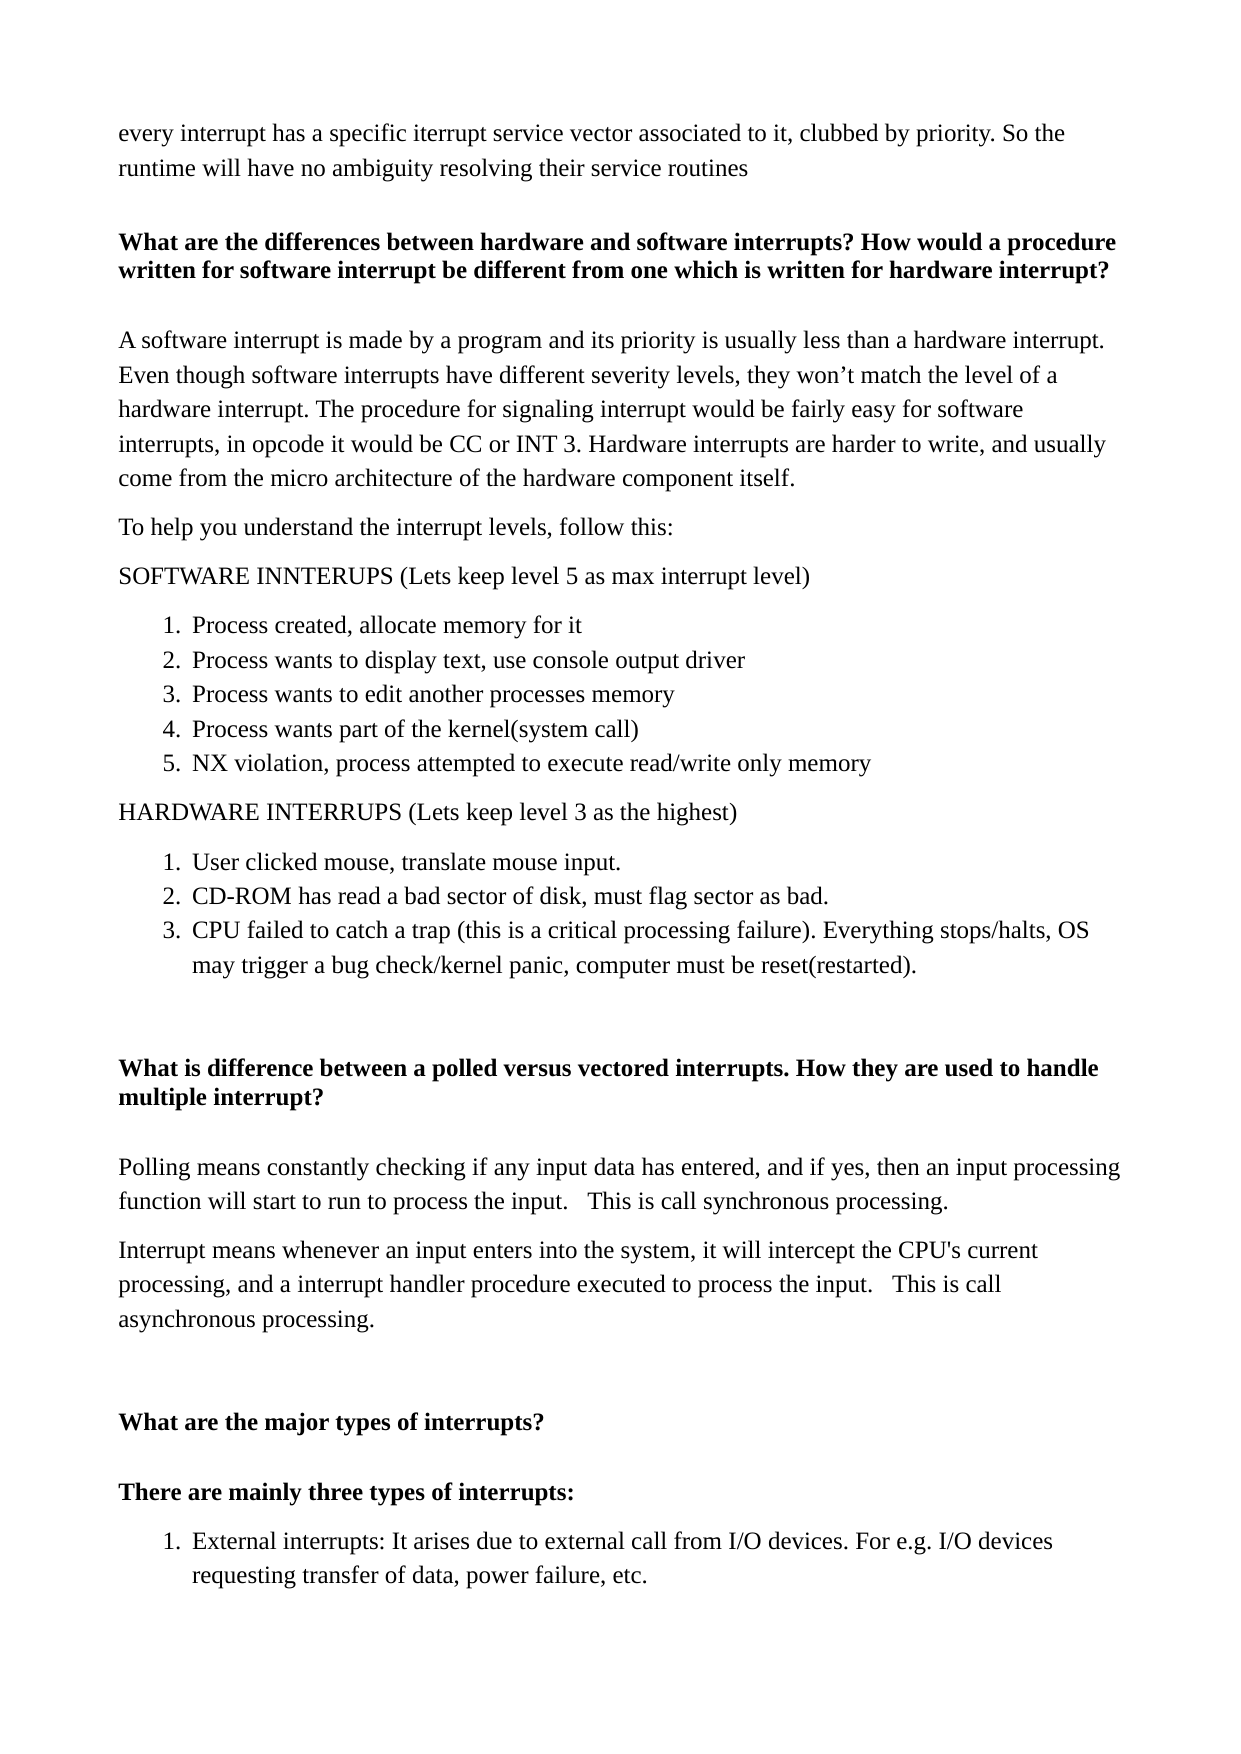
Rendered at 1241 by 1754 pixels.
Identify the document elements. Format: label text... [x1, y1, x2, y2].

text every interrupt has a specific iterrupt service vector associated to it, clubbed by priority. So the runtime will have no ambiguity resolving their service routines [118, 118, 1122, 181]
list CD-ROM has read a bad sector of disk, must flag sector as bad. [162, 881, 1122, 910]
text To help you understand the interrupt levels, follow this: [118, 512, 1122, 541]
text A software interrupt is made by a program and its priority is usually less than a hardware interrupt. Even though software interrupts have different severity levels, they won’t match the level of a hardware interrupt. The procedure for signaling interrupt would be fairly easy for software interrupts, in opcode it would be CC or INT 3. Hardware interrupts are harder to write, and usually come from the micro architecture of the hardware component itself. [118, 325, 1122, 492]
subtitle What is difference between a polled versus vectored interrupts. How they are used to handle multiple interrupt? [118, 1053, 1122, 1110]
subtitle What are the differences between hardware and software interrupts? How would a procedure written for software interrupt be different from one which is written for hardware interrupt? [118, 227, 1122, 284]
list User clicked mouse, translate mouse input. [162, 847, 1122, 875]
list External interrupts: It arises due to external call from I/O devices. For e.g. I/O devices requesting transfer of data, power failure, etc. [162, 1526, 1122, 1589]
list Process wants to edit another processes memory [162, 679, 1122, 708]
subtitle What are the major types of interrupts? [118, 1407, 1122, 1436]
list Process wants part of the kernel(system call) [162, 714, 1122, 743]
text Polling means constantly checking if any input data has entered, and if yes, then an input processing function will start to run to process the input. This is call synchronous processing. [118, 1152, 1122, 1215]
text There are mainly three types of interrupts: [118, 1477, 1122, 1506]
text Interrupt means whenever an input enters into the system, it will intercept the CPU's current processing, and a interrupt handler procedure executed to process the input. This is call asynchronous processing. [118, 1235, 1122, 1333]
list Process created, allocate memory for it [162, 611, 1122, 639]
list NX violation, process attempted to execute read/write only memory [162, 748, 1122, 777]
list CPU failed to catch a trap (this is a critical processing failure). Everything stops/halts, OS may trigger a bug check/kernel panic, computer must be reset(restarted). [162, 916, 1122, 979]
text HARDWARE INTERRUPS (Lets keep level 3 as the highest) [118, 797, 1122, 826]
list Process wants to display text, use console output driver [162, 645, 1122, 674]
text SOFTWARE INNTERUPS (Lets keep level 5 as max interrupt level) [118, 561, 1122, 590]
